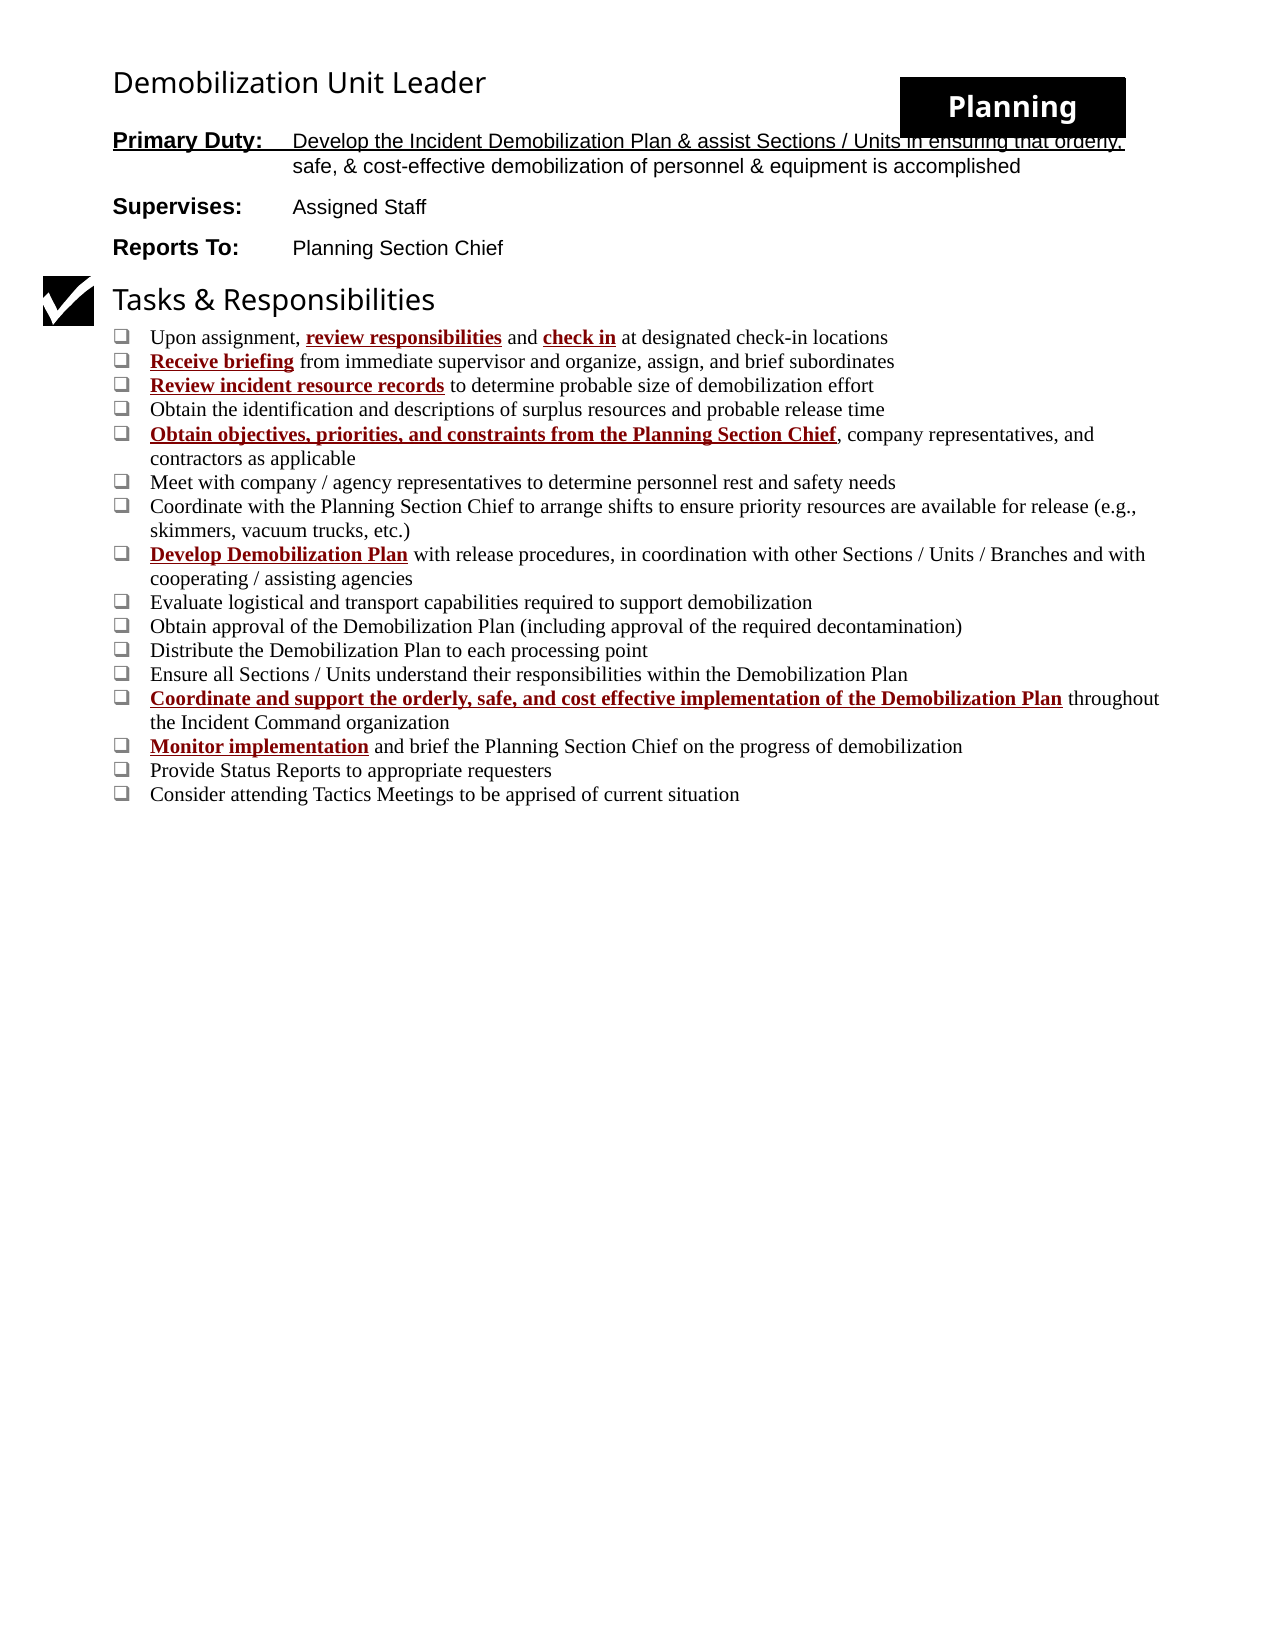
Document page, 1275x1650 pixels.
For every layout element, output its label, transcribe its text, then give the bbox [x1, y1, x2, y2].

list Monitor implementation and brief the Planning Section Chief on the progress of demobilization [112, 734, 1162, 758]
text Primary Duty: Develop the Incident Demobilization Plan & assist Sections / Units in ensuring that orderly, safe, & cost-effective demobilization of personnel & equipment is accomplished [112, 127, 1162, 178]
list Coordinate with the Planning Section Chief to arrange shifts to ensure priority resources are available for release (e.g., skimmers, vacuum trucks, etc.) [112, 494, 1162, 542]
list Meet with company / agency representatives to determine personnel rest and safety needs [112, 469, 1162, 494]
list Ensure all Sections / Units understand their responsibilities within the Demobilization Plan [112, 662, 1162, 686]
list Distribute the Demobilization Plan to each processing point [112, 638, 1162, 662]
list Obtain objectives, priorities, and constraints from the Planning Section Chief, company representatives, and contractors as applicable [112, 421, 1162, 469]
list Provide Status Reports to appropriate requesters [112, 758, 1162, 782]
list Upon assignment, review responsibilities and check in at designated check-in locations [112, 325, 1162, 349]
list Obtain approval of the Demobilization Plan (including approval of the required decontamination) [112, 614, 1162, 638]
list Coordinate and support the orderly, safe, and cost effective implementation of the Demobilization Plan throughout the Incident Command organization [112, 686, 1162, 734]
list Evaluate logistical and transport capabilities required to support demobilization [112, 590, 1162, 614]
text Tasks & Responsibilities [112, 279, 1162, 319]
list Review incident resource records to determine probable size of demobilization effort [112, 373, 1162, 397]
text Reports To: Planning Section Chief [112, 234, 1162, 261]
list Obtain the identification and descriptions of surplus resources and probable release time [112, 397, 1162, 421]
list Develop Demobilization Plan with release procedures, in coordination with other Sections / Units / Branches and with cooperating / assisting agencies [112, 542, 1162, 590]
list Consider attending Tactics Meetings to be apprised of current situation [112, 782, 1162, 806]
text Supervises: Assigned Staff [112, 193, 1162, 219]
list Receive briefing from immediate supervisor and organize, assign, and brief subordinates [112, 349, 1162, 373]
